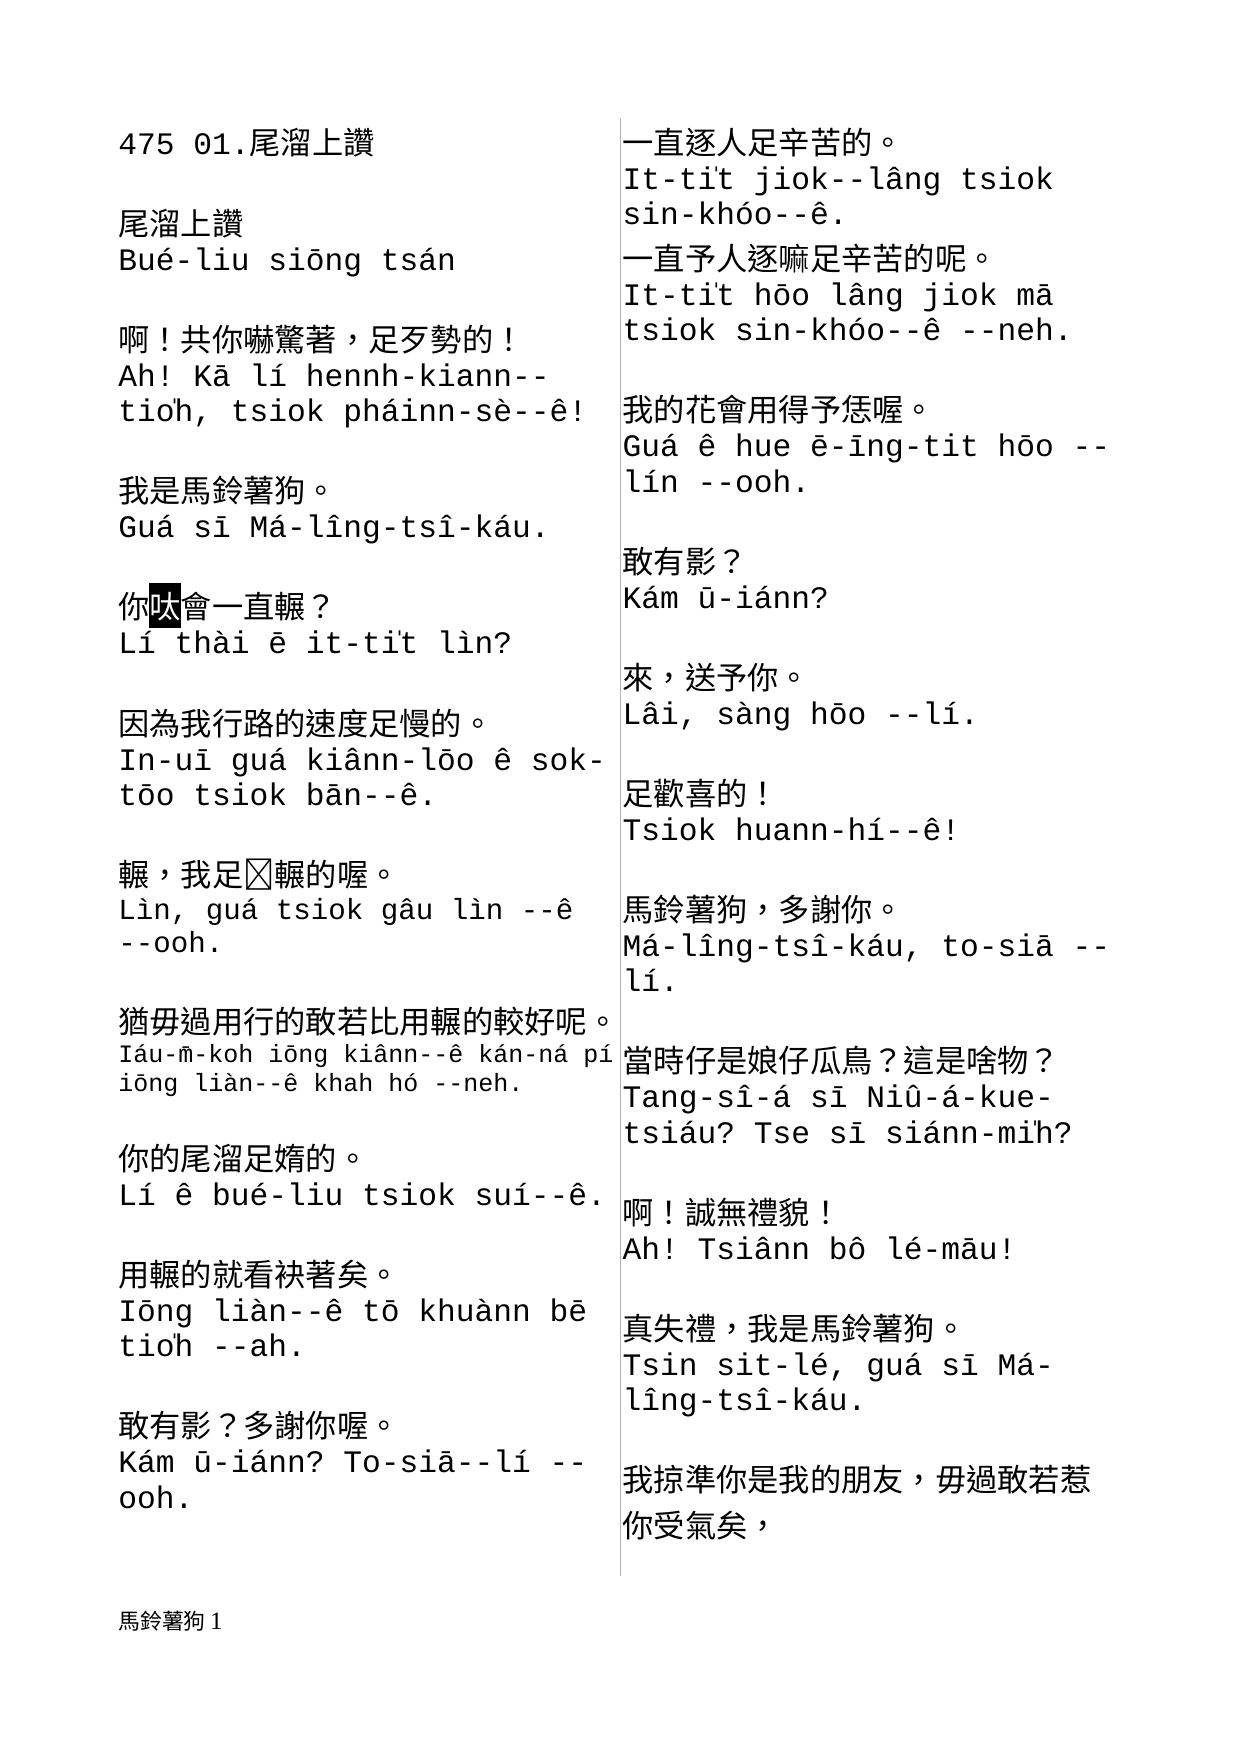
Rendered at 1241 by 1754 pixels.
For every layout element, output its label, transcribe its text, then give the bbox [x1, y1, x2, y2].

text Lìn, guá tsiok gâu lìn --ê --ooh. [118, 895, 618, 961]
text 來，送予你。 [622, 653, 1122, 698]
text Tsin sit-lé, guá sī Má-lîng-tsî-káu. [622, 1349, 1122, 1420]
text 你的尾溜足媠的。 [118, 1134, 618, 1179]
text 因為我行路的速度足慢的。 [118, 699, 618, 744]
text 475 01.尾溜上讚 [118, 118, 618, 164]
text Má-lîng-tsî-káu, to-siā --lí. [622, 930, 1122, 1001]
text 啊！共你嚇驚著，足歹勢的！ [118, 315, 618, 360]
text 當時仔是娘仔瓜鳥？這是啥物？ [622, 1037, 1122, 1082]
text 我掠準你是我的朋友，毋過敢若惹你受氣矣， [622, 1456, 1122, 1546]
text It-ti̍t hōo lâng jiok mā tsiok sin-khóo--ê --neh. [622, 279, 1122, 350]
text 啊！誠無禮貌！ [622, 1188, 1122, 1233]
text 尾溜上讚 [118, 199, 618, 244]
text 我是馬鈴薯狗。 [118, 467, 618, 512]
text 一直逐人足辛苦的。 [622, 118, 1122, 163]
text 猶毋過用行的敢若比用輾的較好呢。 [118, 997, 618, 1042]
text 足歡喜的！ [622, 769, 1122, 814]
text 真失禮，我是馬鈴薯狗。 [622, 1304, 1122, 1349]
text Kám ū-iánn? [622, 582, 1122, 618]
text Tang-sî-á sī Niû-á-kue-tsiáu? Tse sī siánn-mi̍h? [622, 1082, 1122, 1153]
text 馬鈴薯狗，多謝你。 [622, 885, 1122, 930]
text Bué-liu siōng tsán [118, 244, 618, 280]
text It-ti̍t jiok--lâng tsiok sin-khóo--ê. [622, 163, 1122, 234]
text In-uī guá kiânn-lōo ê sok-tōo tsiok bān--ê. [118, 744, 618, 815]
text Tsiok huann-hí--ê! [622, 814, 1122, 850]
text Lâi, sàng hōo --lí. [622, 698, 1122, 734]
text Ah! Kā lí hennh-kiann--tio̍h, tsiok pháinn-sè--ê! [118, 360, 618, 431]
text Guá sī Má-lîng-tsî-káu. [118, 512, 618, 547]
text 你呔會一直輾？ [118, 583, 618, 628]
text 我的花會用得予恁喔。 [622, 386, 1122, 431]
text 敢有影？ [622, 537, 1122, 582]
text Guá ê hue ē-īng-tit hōo --lín --ooh. [622, 431, 1122, 502]
text Kám ū-iánn? To-siā--lí --ooh. [118, 1447, 618, 1518]
text 用輾的就看袂著矣。 Iōng liàn--ê tō khuànn bē tio̍h --ah. [118, 1250, 618, 1366]
text 輾，我足𠢕輾的喔。 [118, 850, 618, 895]
text Lí ê bué-liu tsiok suí--ê. [118, 1179, 618, 1215]
text 敢有影？多謝你喔。 [118, 1402, 618, 1447]
text Lí thài ē it-ti̍t lìn? [118, 628, 618, 663]
text Ah! Tsiânn bô lé-māu! [622, 1233, 1122, 1269]
text Iáu-m̄-koh iōng kiânn--ê kán-ná pí iōng liàn--ê khah hó --neh. [118, 1042, 618, 1099]
text 一直予人逐嘛足辛苦的呢。 [622, 234, 1122, 279]
